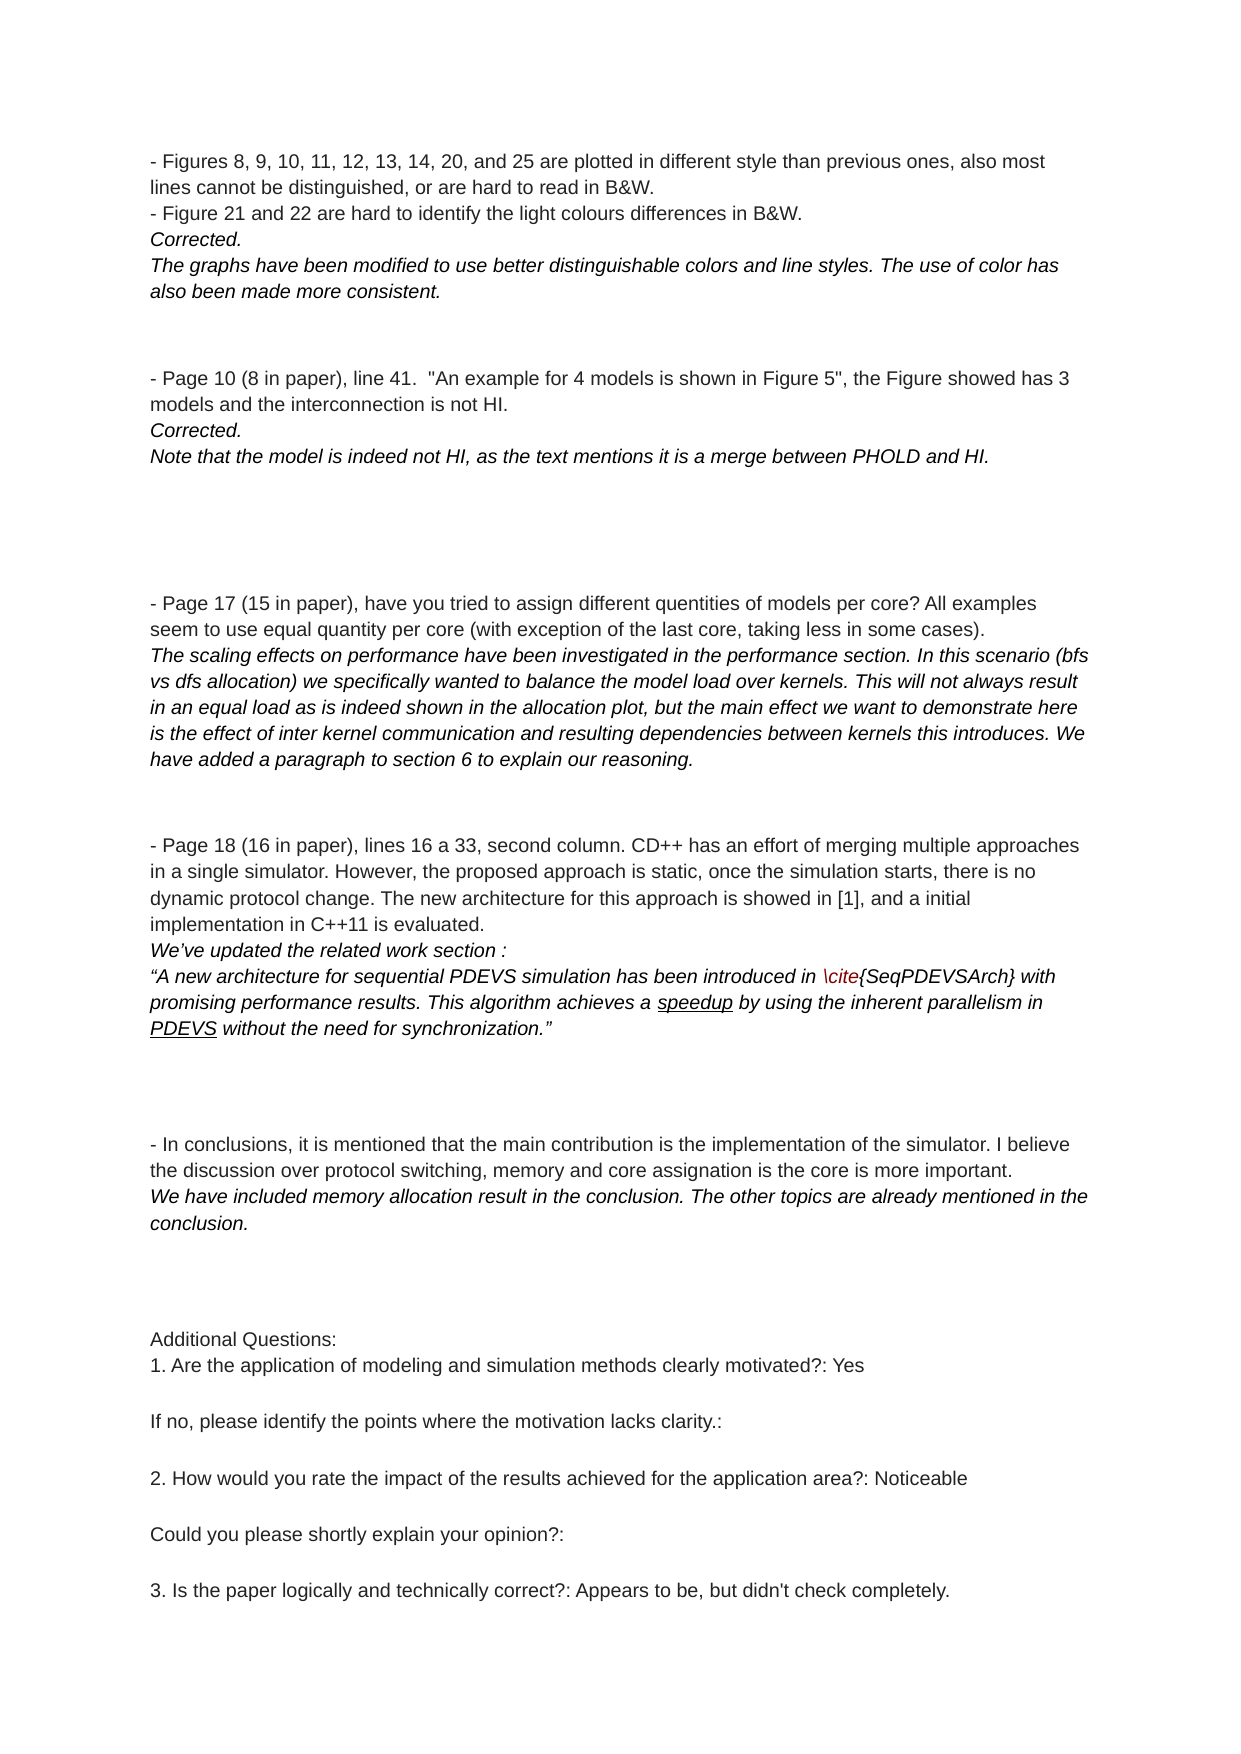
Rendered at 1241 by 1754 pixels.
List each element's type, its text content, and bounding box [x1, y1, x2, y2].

text “A new architecture for sequential PDEVS simulation has been introduced in \cite{SeqPDEVSArch} with promising performance results. This algorithm achieves a speedup by using the inherent parallelism in PDEVS without the need for synchronization.” [150, 964, 1090, 1039]
text - Page 18 (16 in paper), lines 16 a 33, second column. CD++ has an effort of merging multiple approaches in a single simulator. However, the proposed approach is static, once the simulation starts, there is no dynamic protocol change. The new architecture for this approach is showed in [1], and a initial implementation in C++11 is evaluated. [150, 834, 1090, 935]
text Could you please shortly explain your opinion?: [150, 1523, 1090, 1546]
text - Figure 21 and 22 are hard to identify the light colours differences in B&W. [150, 202, 1090, 225]
text We have included memory allocation result in the conclusion. The other topics are already mentioned in the conclusion. [150, 1185, 1090, 1234]
text Additional Questions: [150, 1328, 1090, 1351]
text If no, please identify the points where the motivation lacks clarity.: [150, 1410, 1090, 1433]
text - Page 17 (15 in paper), have you tried to assign different quentities of models per core? All examples seem to use equal quantity per core (with exception of the last core, taking less in some cases). [150, 592, 1090, 640]
text 1. Are the application of modeling and simulation methods clearly motivated?: Yes [150, 1354, 1090, 1377]
text Corrected. [150, 228, 1090, 251]
text Corrected. [150, 419, 1090, 441]
text - Page 10 (8 in paper), line 41. "An example for 4 models is shown in Figure 5", the Figure showed has 3 models and the interconnection is not HI. [150, 367, 1090, 415]
text 3. Is the paper logically and technically correct?: Appears to be, but didn't check completely. [150, 1579, 1090, 1602]
text The graphs have been modified to use better distinguishable colors and line styles. The use of color has also been made more consistent. [150, 254, 1090, 303]
text We’ve updated the related work section : [150, 938, 1090, 961]
text - Figures 8, 9, 10, 11, 12, 13, 14, 20, and 25 are plotted in different style than previous ones, also most lines cannot be distinguished, or are hard to read in B&W. [150, 150, 1090, 199]
text Note that the model is indeed not HI, as the text mentions it is a merge between PHOLD and HI. [150, 445, 1090, 467]
text 2. How would you rate the impact of the results achieved for the application area?: Noticeable [150, 1467, 1090, 1489]
text The scaling effects on performance have been investigated in the performance section. In this scenario (bfs vs dfs allocation) we specifically wanted to balance the model load over kernels. This will not always result in an equal load as is indeed shown in the allocation plot, but the main effect we want to demonstrate here is the effect of inter kernel communication and resulting dependencies between kernels this introduces. We have added a paragraph to section 6 to explain our reasoning. [150, 644, 1090, 771]
text - In conclusions, it is mentioned that the main contribution is the implementation of the simulator. I believe the discussion over protocol switching, memory and core assignation is the core is more important. [150, 1133, 1090, 1182]
